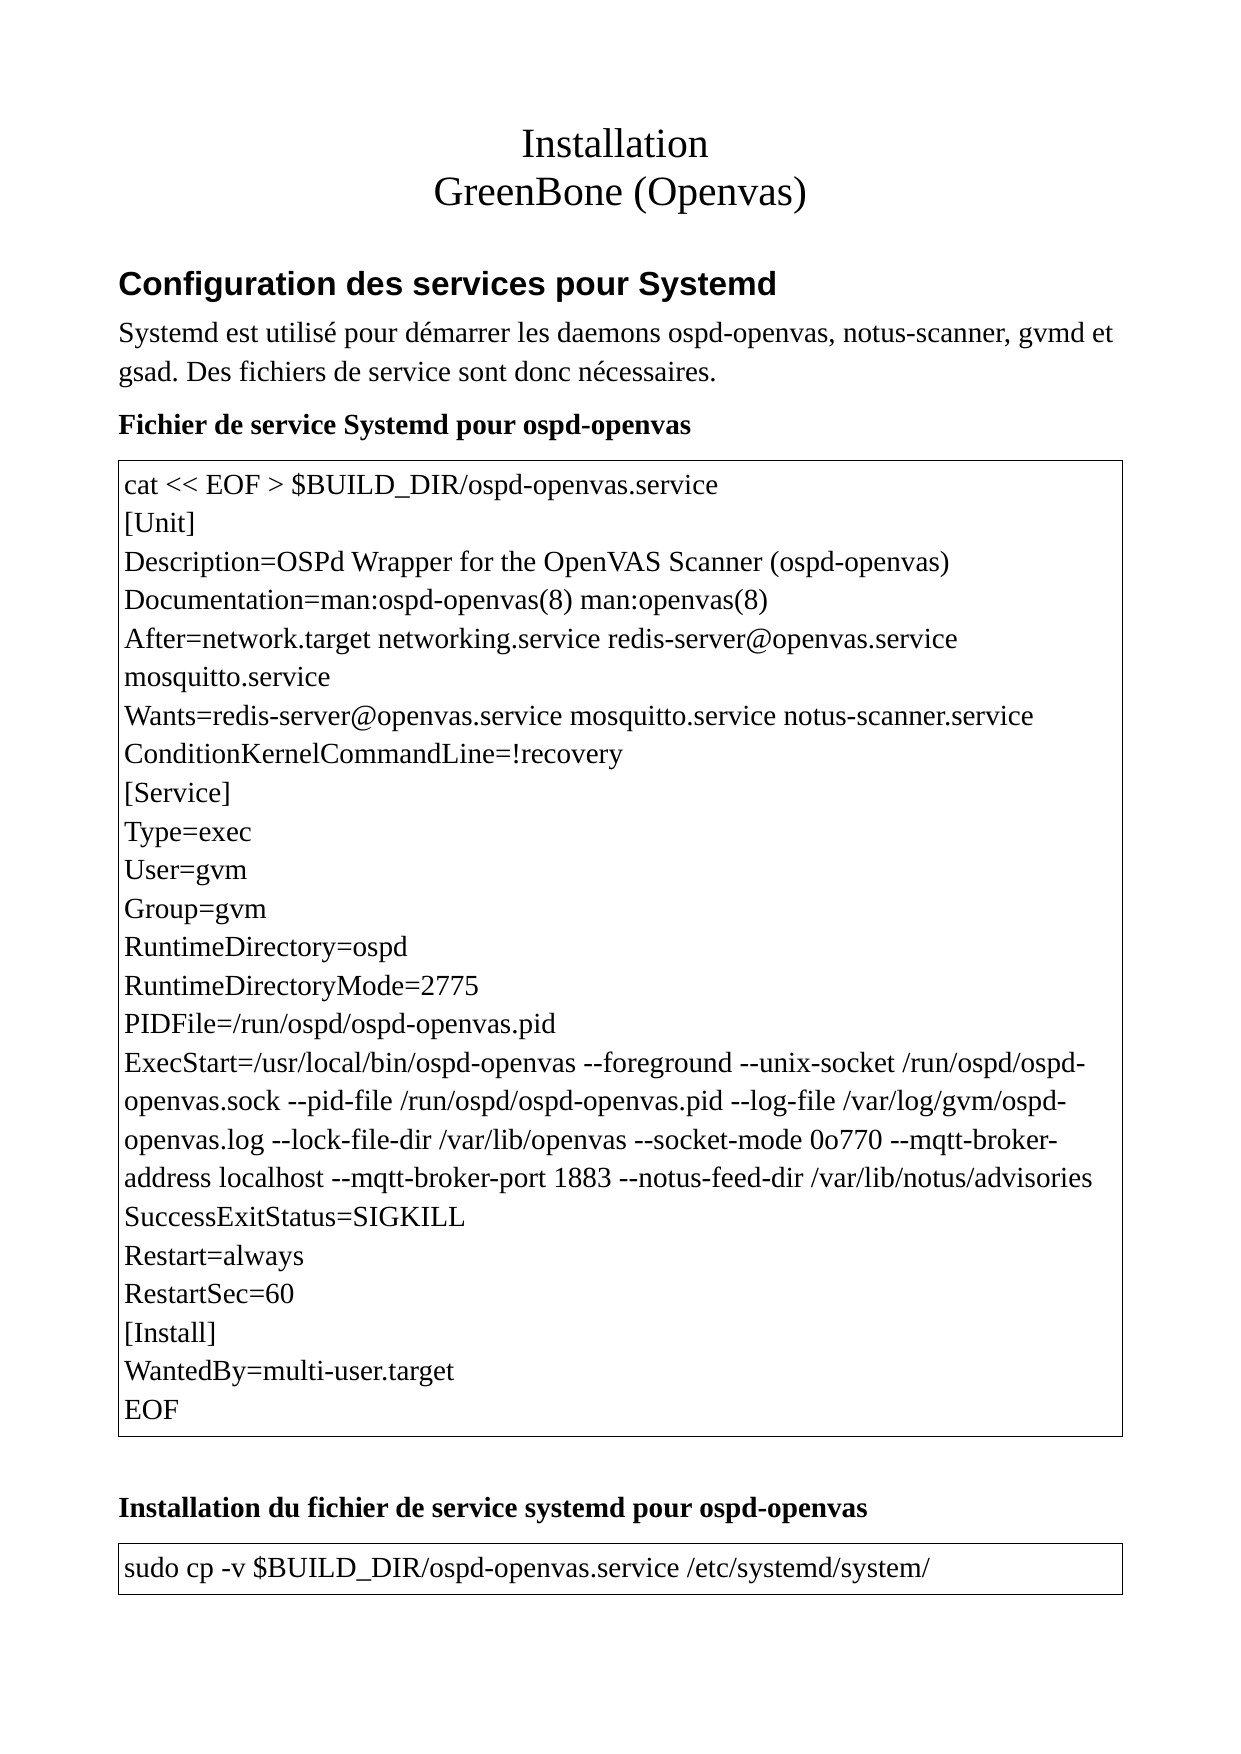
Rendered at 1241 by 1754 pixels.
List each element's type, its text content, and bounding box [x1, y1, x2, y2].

text Fichier de service Systemd pour ospd-openvas [118, 407, 1122, 440]
table_header sudo cp -v $BUILD_DIR/ospd-openvas.service /etc/systemd/system/ [119, 1544, 1122, 1594]
text Installation du fichier de service systemd pour ospd-openvas [118, 1490, 1122, 1524]
text Systemd est utilisé pour démarrer les daemons ospd-openvas, notus-scanner, gvmd et gsad. Des fichiers de service sont donc nécessaires. [118, 315, 1122, 387]
subtitle Configuration des services pour Systemd [118, 264, 1122, 303]
table_header cat << EOF > $BUILD_DIR/ospd-openvas.service [Unit] Description=OSPd Wrapper for the OpenVAS Scanner (ospd-openvas) Documentation=man:ospd-openvas(8) man:openvas(8) After=network.target networking.service redis-server@openvas.service mosquitto.service Wants=redis-server@openvas.service mosquitto.service notus-scanner.service ConditionKernelCommandLine=!recovery [Service] Type=exec User=gvm Group=gvm RuntimeDirectory=ospd RuntimeDirectoryMode=2775 PIDFile=/run/ospd/ospd-openvas.pid ExecStart=/usr/local/bin/ospd-openvas --foreground --unix-socket /run/ospd/ospd-openvas.sock --pid-file /run/ospd/ospd-openvas.pid --log-file /var/log/gvm/ospd-openvas.log --lock-file-dir /var/lib/openvas --socket-mode 0o770 --mqtt-broker-address localhost --mqtt-broker-port 1883 --notus-feed-dir /var/lib/notus/advisories SuccessExitStatus=SIGKILL Restart=always RestartSec=60 [Install] WantedBy=multi-user.target EOF [119, 461, 1122, 1436]
